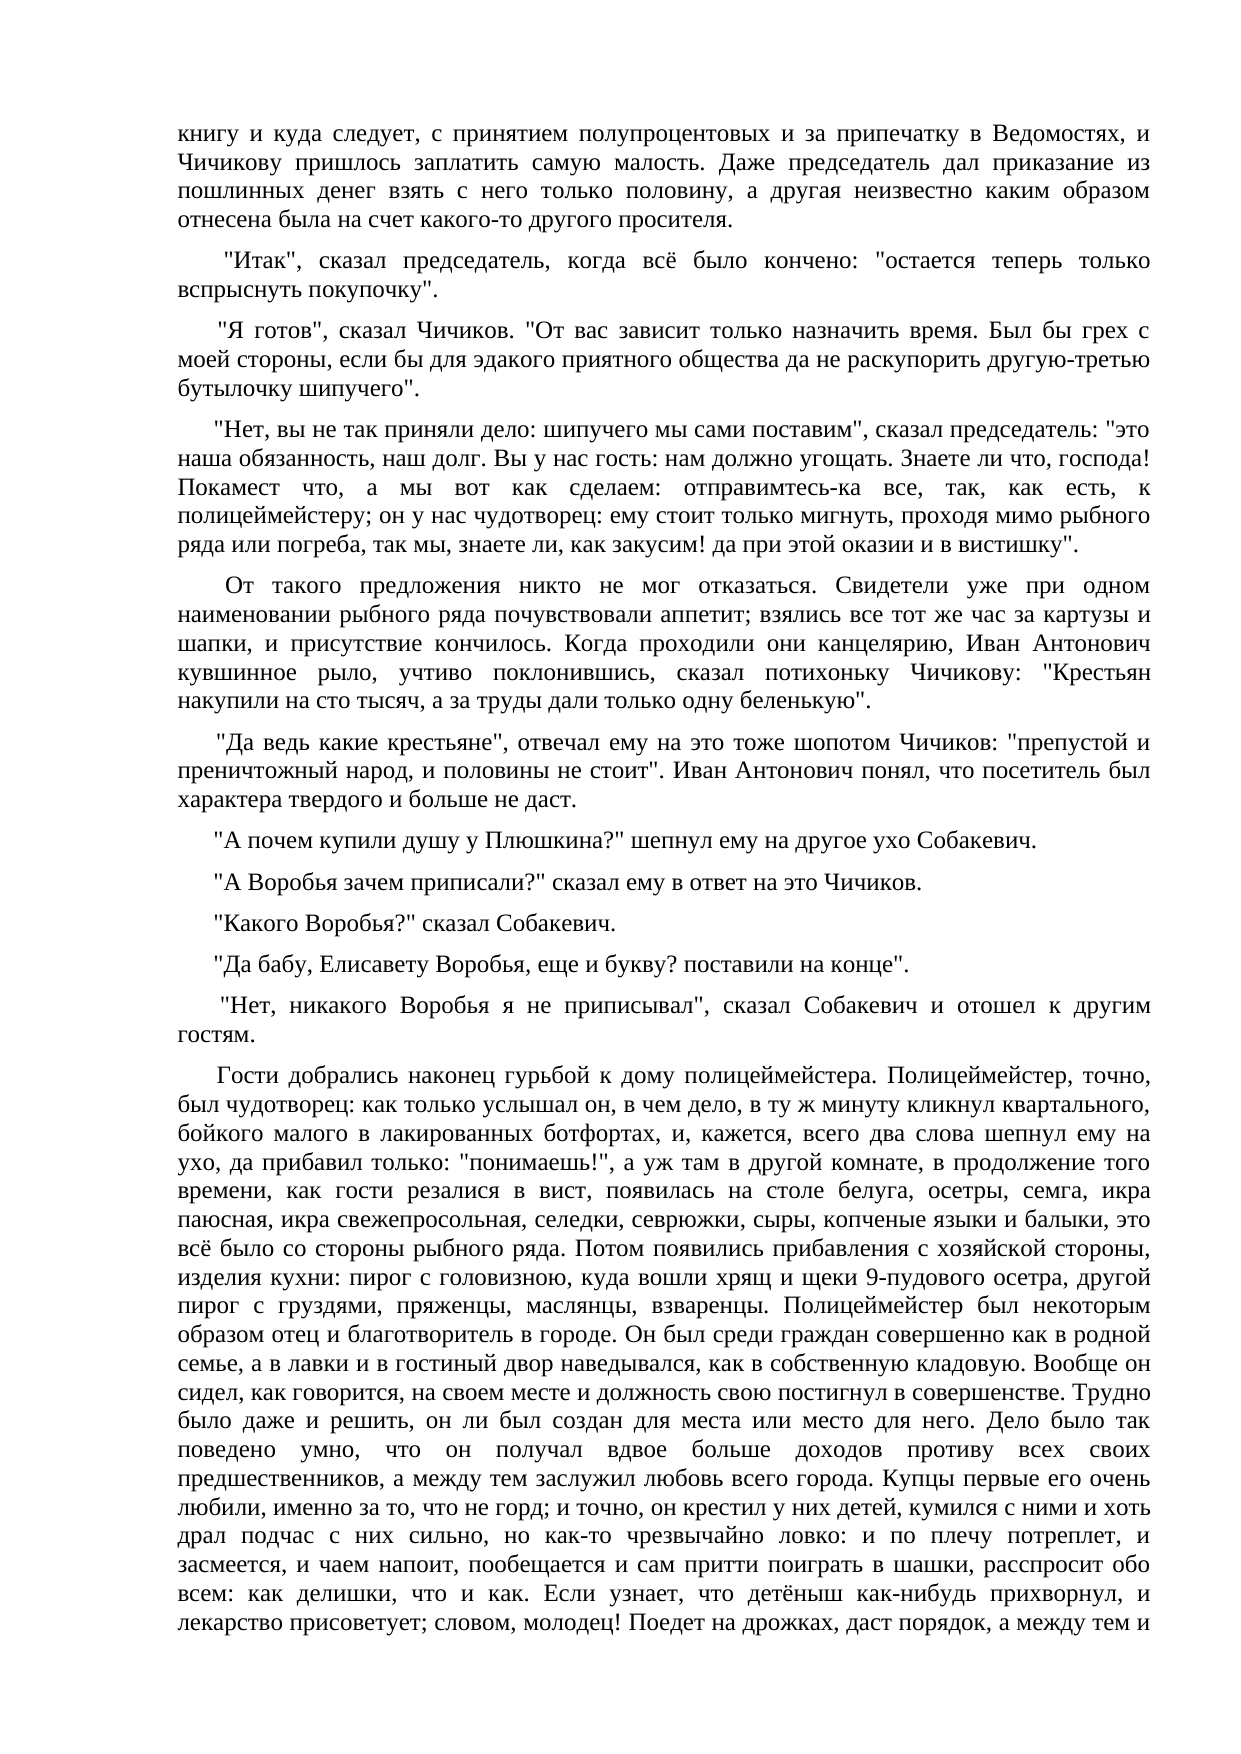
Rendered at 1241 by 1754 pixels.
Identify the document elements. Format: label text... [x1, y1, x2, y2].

text "Какого Воробья?" сказал Собакевич. [177, 908, 1152, 937]
text Гости добрались наконец гурьбой к дому полицеймейстера. Полицеймейстер, точно, был чудотворец: как только услышал он, в чем дело, в ту ж минуту кликнул квартального, бойкого малого в лакированных ботфортах, и, кажется, всего два слова шепнул ему на ухо, да прибавил только: "понимаешь!", а уж там в другой комнате, в продолжение того времени, как гости резалися в вист, появилась на столе белуга, осетры, семга, икра паюсная, икра свежепросольная, селедки, севрюжки, сыры, копченые языки и балыки, это всё было со стороны рыбного ряда. Потом появились прибавления с хозяйской стороны, изделия кухни: пирог с головизною, куда вошли хрящ и щеки 9-пудового осетра, другой пирог с груздями, пряженцы, маслянцы, взваренцы. Полицеймейстер был некоторым образом отец и благотворитель в городе. Он был среди граждан совершенно как в родной семье, а в лавки и в гостиный двор наведывался, как в собственную кладовую. Вообще он сидел, как говорится, на своем месте и должность свою постигнул в совершенстве. Трудно было даже и решить, он ли был создан для места или место для него. Дело было так поведено умно, что он получал вдвое больше доходов противу всех своих предшественников, а между тем заслужил любовь всего города. Купцы первые его очень любили, именно за то, что не горд; и точно, он крестил у них детей, кумился с ними и хоть драл подчас с них сильно, но как-то чрезвычайно ловко: и по плечу потреплет, и засмеется, и чаем напоит, пообещается и сам притти поиграть в шашки, расспросит обо всем: как делишки, что и как. Если узнает, что детёныш как-нибудь прихворнул, и лекарство присоветует; словом, молодец! Поедет на дрожках, даст порядок, а между тем и [177, 1061, 1152, 1636]
text "Нет, никакого Воробья я не приписывал", сказал Собакевич и отошел к другим гостям. [177, 991, 1152, 1048]
text "Нет, вы не так приняли дело: шипучего мы сами поставим", сказал председатель: "это наша обязанность, наш долг. Вы у нас гость: нам должно угощать. Знаете ли что, господа! Покамест что, а мы вот как сделаем: отправимтесь-ка все, так, как есть, к полицеймейстеру; он у нас чудотворец: ему стоит только мигнуть, проходя мимо рыбного ряда или погреба, так мы, знаете ли, как закусим! да при этой оказии и в вистишку". [177, 414, 1152, 558]
text книгу и куда следует, с принятием полупроцентовых и за припечатку в Ведомостях, и Чичикову пришлось заплатить самую малость. Даже председатель дал приказание из пошлинных денег взять с него только половину, а другая неизвестно каким образом отнесена была на счет какого-то другого просителя. [177, 118, 1152, 233]
text "Итак", сказал председатель, когда всё было кончено: "остается теперь только вспрыснуть покупочку". [177, 246, 1152, 303]
text "А Воробья зачем приписали?" сказал ему в ответ на это Чичиков. [177, 867, 1152, 896]
text "Да ведь какие крестьяне", отвечал ему на это тоже шопотом Чичиков: "препустой и преничтожный народ, и половины не стоит". Иван Антонович понял, что посетитель был характера твердого и больше не даст. [177, 727, 1152, 813]
text "Да бабу, Елисавету Воробья, еще и букву? поставили на конце". [177, 949, 1152, 978]
text От такого предложения никто не мог отказаться. Свидетели уже при одном наименовании рыбного ряда почувствовали аппетит; взялись все тот же час за картузы и шапки, и присутствие кончилось. Когда проходили они канцелярию, Иван Антонович кувшинное рыло, учтиво поклонившись, сказал потихоньку Чичикову: "Крестьян накупили на сто тысяч, а за труды дали только одну беленькую". [177, 571, 1152, 714]
text "Я готов", сказал Чичиков. "От вас зависит только назначить время. Был бы грех с моей стороны, если бы для эдакого приятного общества да не раскупорить другую-третью бутылочку шипучего". [177, 316, 1152, 402]
text "А почем купили душу у Плюшкина?" шепнул ему на другое ухо Собакевич. [177, 826, 1152, 854]
